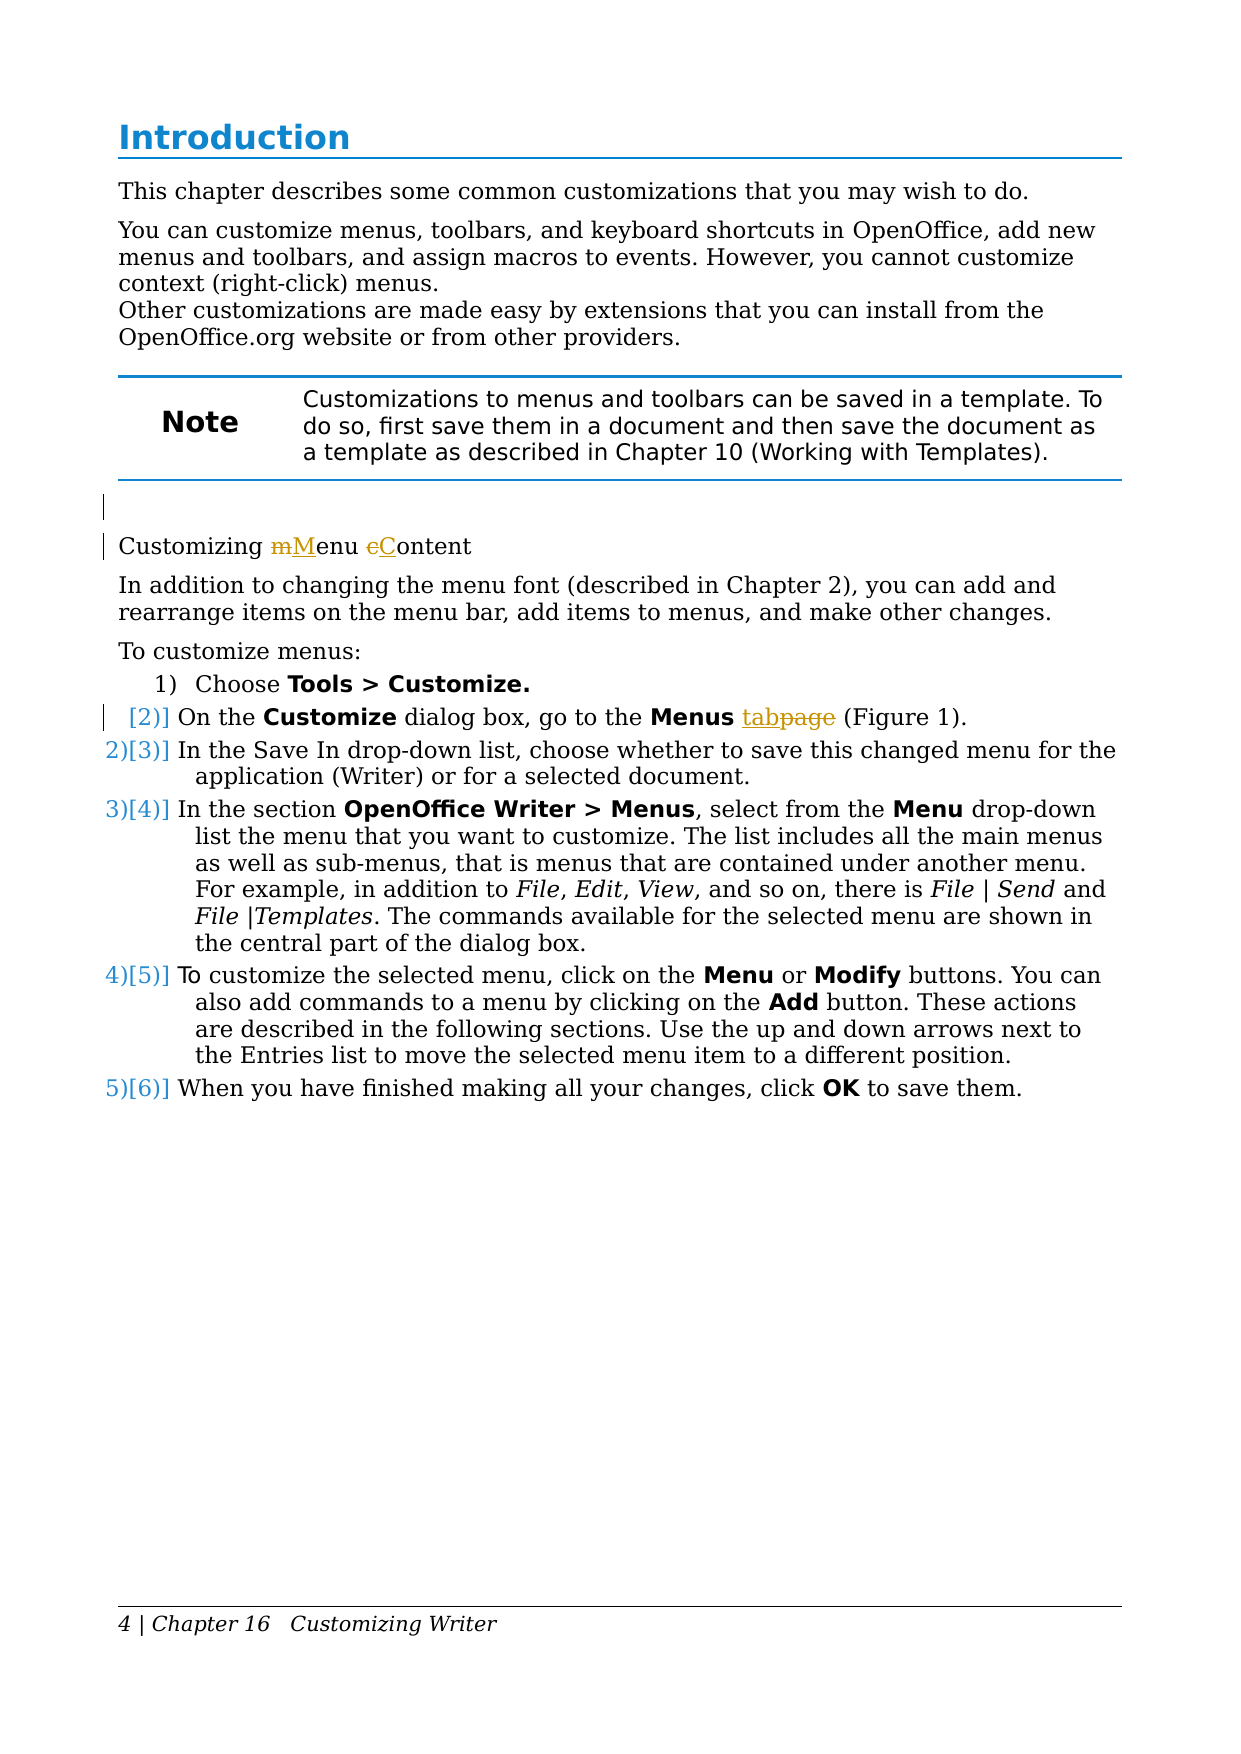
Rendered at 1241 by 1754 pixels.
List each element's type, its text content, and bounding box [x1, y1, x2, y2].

text In addition to changing the menu font (described in Chapter 2), you can add and rearrange items on the menu bar, add items to menus, and make other changes. [118, 572, 1122, 625]
table_header Customizations to menus and toolbars can be saved in a template. To do so, first save them in a document and then save the document as a template as described in Chapter 10 (Working with Templates). [281, 378, 1122, 479]
text Customizing Menu Content [118, 494, 1122, 559]
list Choose Tools > Customize. [177, 671, 1122, 698]
text This chapter describes some common customizations that you may wish to do. [118, 178, 1122, 204]
text You can customize menus, toolbars, and keyboard shortcuts in OpenOffice, add new menus and toolbars, and assign macros to events. However, you cannot customize context (right-click) menus. [118, 217, 1122, 297]
subtitle Introduction [118, 118, 1122, 157]
table_header Note [118, 378, 281, 479]
list To customize menus: [118, 638, 1122, 664]
list On the Customize dialog box, go to the Menus tab (Figure 1). [177, 704, 1122, 731]
list In the Save In drop-down list, choose whether to save this changed menu for the application (Writer) or for a selected document. [177, 737, 1122, 790]
text Other customizations are made easy by extensions that you can install from the OpenOffice.org website or from other providers. [118, 297, 1122, 350]
list In the section OpenOffice Writer > Menus, select from the Menu drop-down list the menu that you want to customize. The list includes all the main menus as well as sub-menus, that is menus that are contained under another menu. For example, in addition to File, Edit, View, and so on, there is File | Send and File |Templates. The commands available for the selected menu are shown in the central part of the dialog box. [177, 796, 1122, 956]
list To customize the selected menu, click on the Menu or Modify buttons. You can also add commands to a menu by clicking on the Add button. These actions are described in the following sections. Use the up and down arrows next to the Entries list to move the selected menu item to a different position. [177, 963, 1122, 1069]
list When you have finished making all your changes, click OK to save them. [177, 1076, 1122, 1102]
